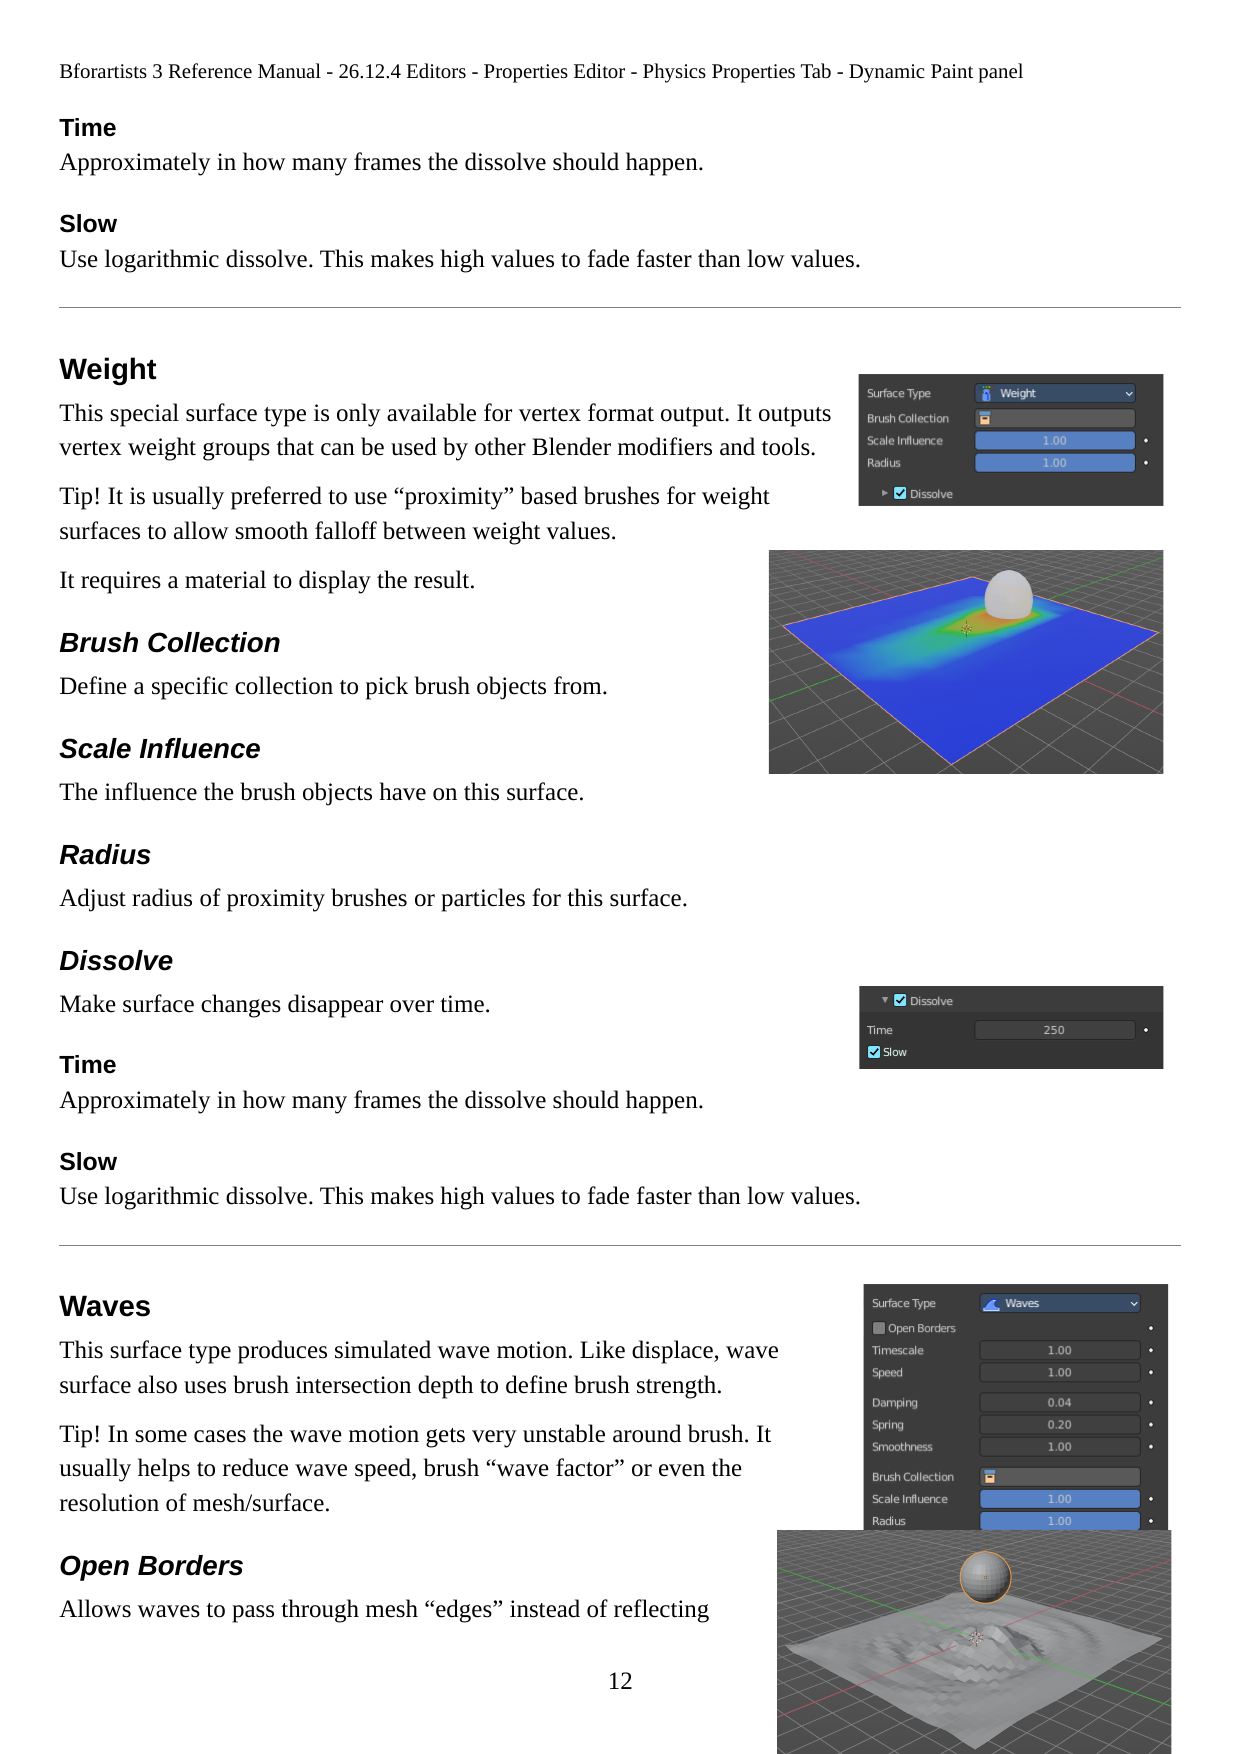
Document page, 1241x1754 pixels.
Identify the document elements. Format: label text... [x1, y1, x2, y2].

subtitle [1164, 732, 1181, 764]
picture [768, 550, 1164, 774]
subtitle Open Borders [59, 1549, 777, 1581]
text Tip! In some cases the wave motion gets very unstable around brush. It usually helps to reduce wave speed, brush “wave factor” or even the resolution of mesh/surface. [59, 1419, 863, 1517]
text Approximately in how many frames the dissolve should happen. [59, 1085, 1181, 1114]
subtitle Weight [59, 352, 1181, 385]
subtitle Brush Collection [59, 626, 768, 658]
text Make surface changes disappear over time. [59, 989, 859, 1017]
picture [859, 986, 1164, 1069]
subtitle Time [59, 1050, 1181, 1079]
text Tip! It is usually preferred to use “proximity” based brushes for weight surfaces to allow smooth falloff between weight values. [59, 481, 1181, 544]
text It requires a material to display the result. [59, 565, 768, 594]
text Use logarithmic dissolve. This makes high values to fade faster than low values. [59, 1181, 1181, 1210]
subtitle Time [59, 113, 1181, 141]
subtitle [1164, 626, 1181, 658]
picture [777, 1284, 1172, 1754]
text Adjust radius of proximity brushes or particles for this surface. [59, 883, 1181, 911]
text This surface type produces simulated wave motion. Like displace, wave surface also uses brush intersection depth to define brush strength. [59, 1335, 863, 1399]
subtitle Scale Influence [59, 732, 768, 764]
subtitle Radius [59, 838, 1181, 870]
text Define a specific collection to pick brush objects from. [59, 671, 768, 699]
subtitle Slow [59, 209, 1181, 237]
text Allows waves to pass through mesh “edges” instead of reflecting [59, 1594, 777, 1623]
text Approximately in how many frames the dissolve should happen. [59, 147, 1181, 176]
subtitle [1169, 1289, 1181, 1323]
text The influence the brush objects have on this surface. [59, 777, 1181, 806]
subtitle Dissolve [59, 944, 1181, 976]
text Use logarithmic dissolve. This makes high values to fade faster than low values. [59, 244, 1181, 272]
picture [858, 374, 1164, 506]
subtitle Waves [59, 1289, 863, 1323]
text This special surface type is only available for vertex format output. It outputs vertex weight groups that can be used by other Blender modifiers and tools. [59, 398, 858, 461]
subtitle Slow [59, 1147, 1181, 1175]
subtitle [1172, 1549, 1181, 1581]
